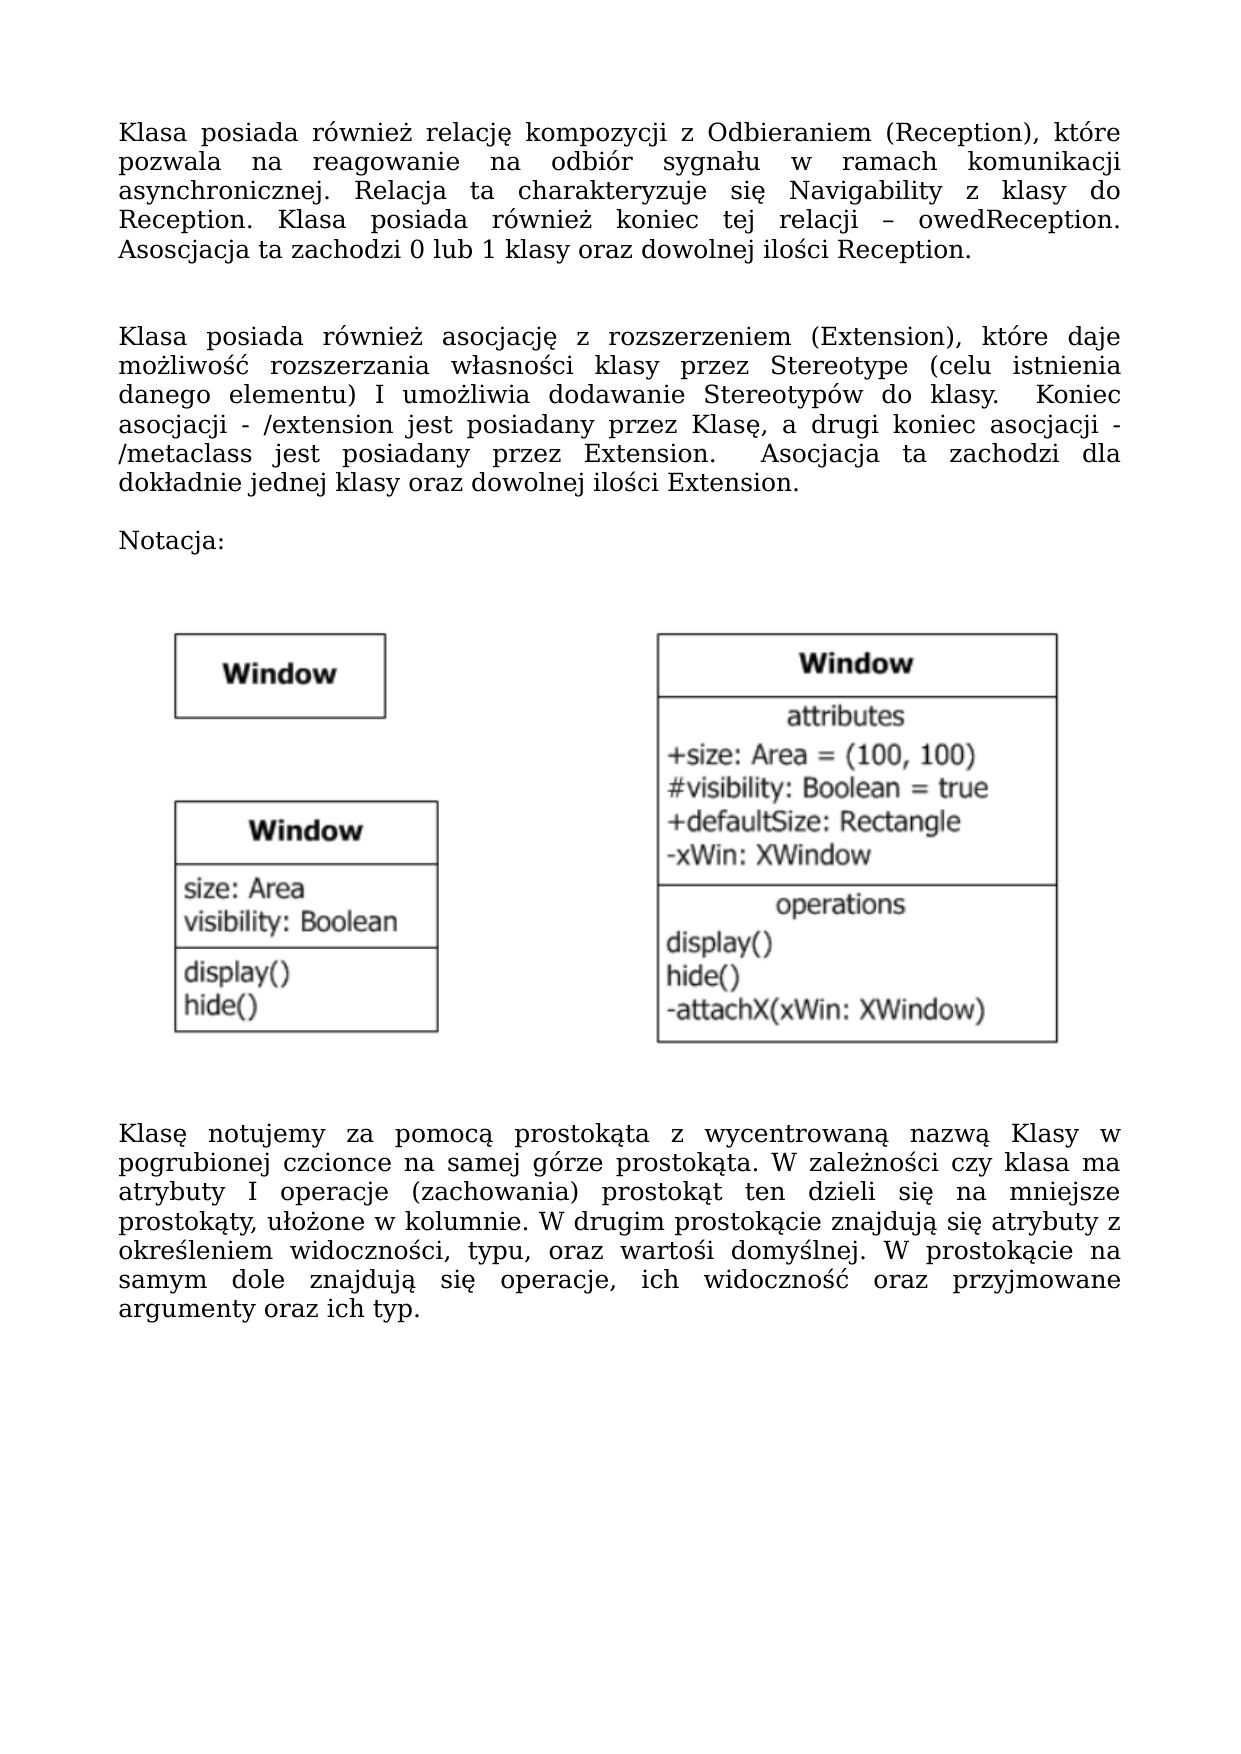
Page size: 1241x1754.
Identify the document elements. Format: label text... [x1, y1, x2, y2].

picture [118, 603, 1123, 1061]
text Notacja: [118, 526, 1122, 556]
text Klasa posiada również relację kompozycji z Odbieraniem (Reception), które pozwala na reagowanie na odbiór sygnału w ramach komunikacji asynchronicznej. Relacja ta charakteryzuje się Navigability z klasy do Reception. Klasa posiada również koniec tej relacji – owedReception. Asoscjacja ta zachodzi 0 lub 1 klasy oraz dowolnej ilości Reception. [118, 118, 1122, 264]
text Klasę notujemy za pomocą prostokąta z wycentrowaną nazwą Klasy w pogrubionej czcionce na samej górze prostokąta. W zależności czy klasa ma atrybuty I operacje (zachowania) prostokąt ten dzieli się na mniejsze prostokąty, ułożone w kolumnie. W drugim prostokącie znajdują się atrybuty z określeniem widoczności, typu, oraz wartośi domyślnej. W prostokącie na samym dole znajdują się operacje, ich widoczność oraz przyjmowane argumenty oraz ich typ. [118, 1119, 1122, 1323]
text Klasa posiada również asocjację z rozszerzeniem (Extension), które daje możliwość rozszerzania własności klasy przez Stereotype (celu istnienia danego elementu) I umożliwia dodawanie Stereotypów do klasy. Koniec asocjacji - /extension jest posiadany przez Klasę, a drugi koniec asocjacji - /metaclass jest posiadany przez Extension. Asocjacja ta zachodzi dla dokładnie jednej klasy oraz dowolnej ilości Extension. [118, 322, 1122, 497]
